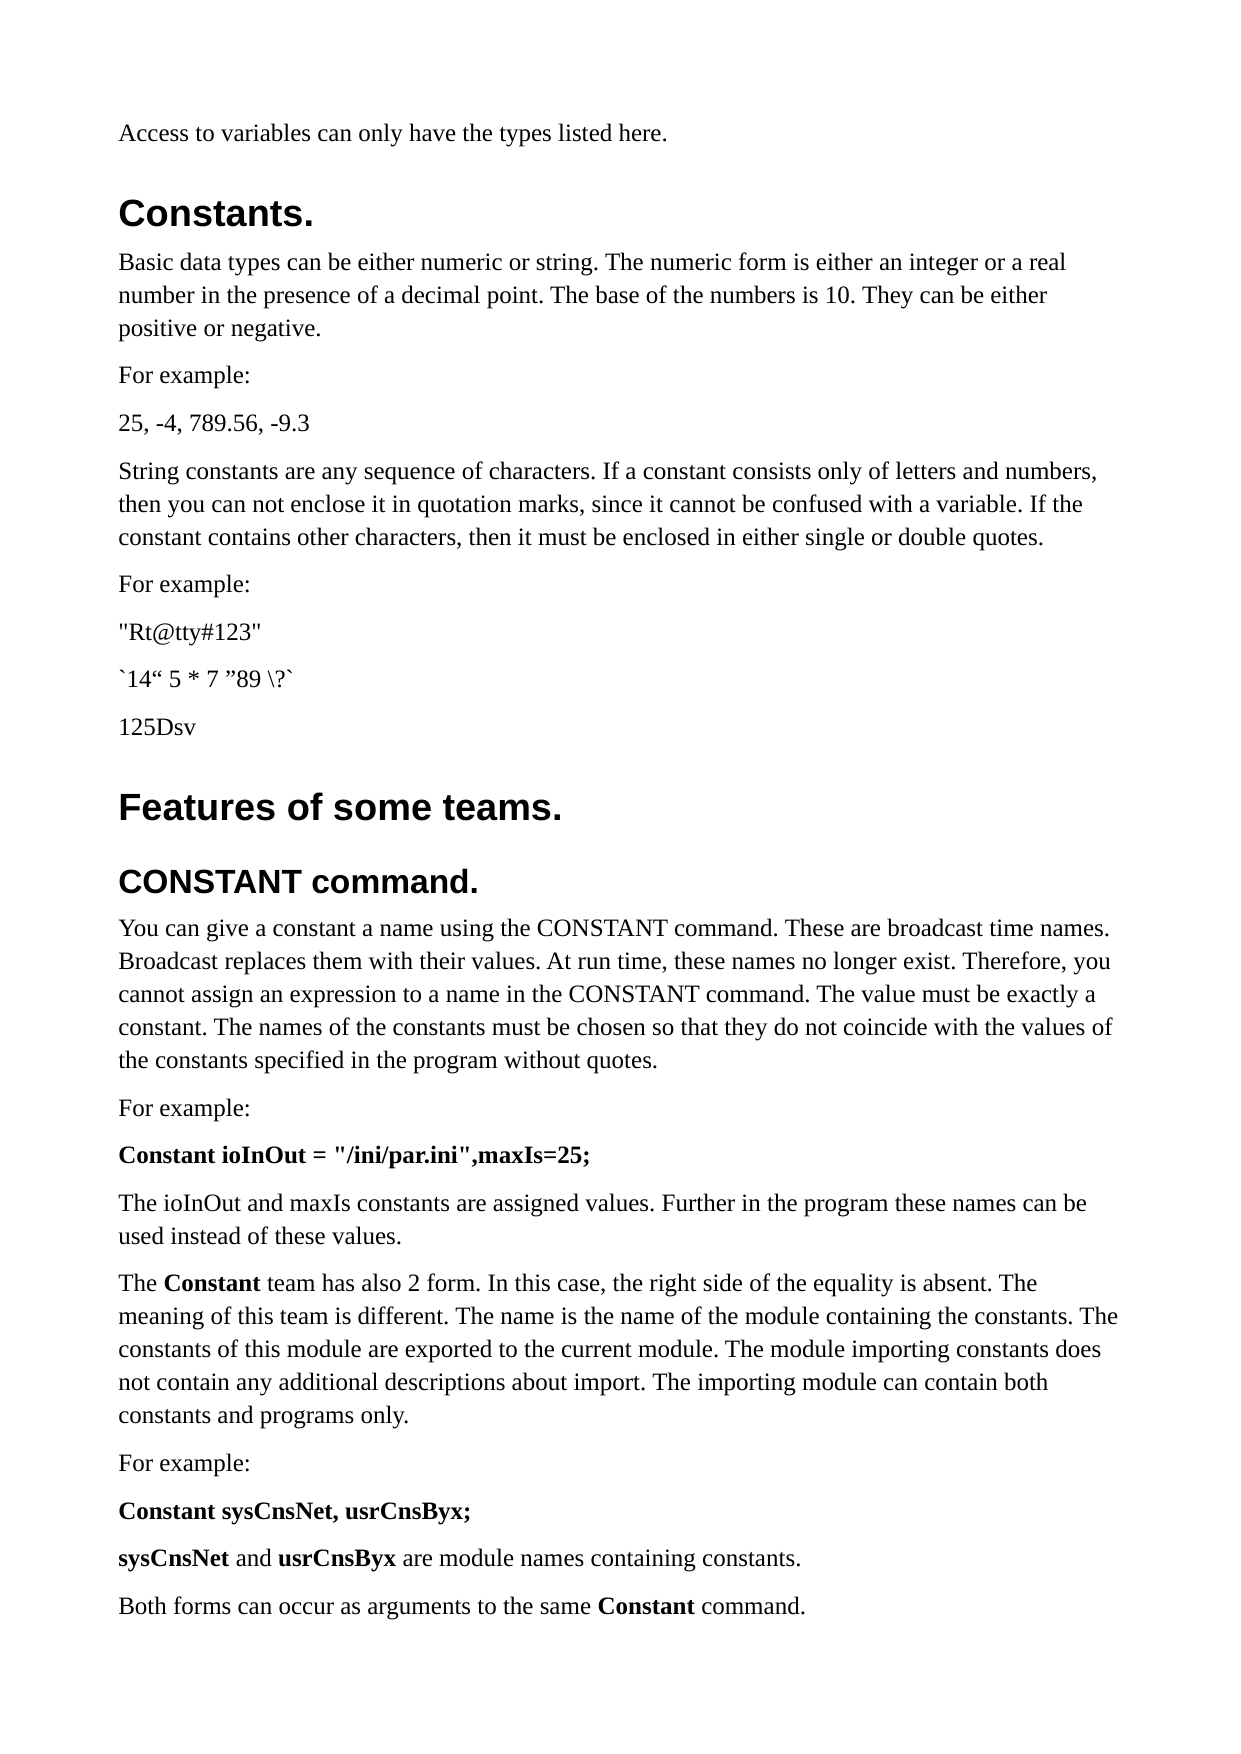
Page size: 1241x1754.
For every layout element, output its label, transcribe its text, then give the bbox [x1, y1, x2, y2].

text You can give a constant a name using the CONSTANT command. These are broadcast time names. Broadcast replaces them with their values. At run time, these names no longer exist. Therefore, you cannot assign an expression to a name in the CONSTANT command. The value must be exactly a constant. The names of the constants must be chosen so that they do not coincide with the values ​​of the constants specified in the program without quotes. [118, 913, 1122, 1074]
text For example: [118, 569, 1122, 598]
subtitle Constants. [118, 191, 1122, 234]
text Both forms can occur as arguments to the same Constant command. [118, 1591, 1122, 1620]
subtitle CONSTANT command. [118, 862, 1122, 900]
text Basic data types can be either numeric or string. The numeric form is either an integer or a real number in the presence of a decimal point. The base of the numbers is 10. They can be either positive or negative. [118, 247, 1122, 342]
text Constant ioInOut = "/ini/par.ini",maxIs=25; [118, 1140, 1122, 1169]
text Constant sysCnsNet, usrCnsByx; [118, 1496, 1122, 1524]
text Access to variables can only have the types listed here. [118, 118, 1122, 147]
text The ioInOut and maxIs constants are assigned values. Further in the program these names can be used instead of these values. [118, 1188, 1122, 1249]
text 25, -4, 789.56, -9.3 [118, 408, 1122, 437]
text "Rt@tty#123" [118, 617, 1122, 646]
text For example: [118, 1448, 1122, 1477]
text sysCnsNet and usrCnsByx are module names containing constants. [118, 1543, 1122, 1572]
subtitle Features of some teams. [118, 785, 1122, 828]
text For example: [118, 361, 1122, 389]
text String constants are any sequence of characters. If a constant consists only of letters and numbers, then you can not enclose it in quotation marks, since it cannot be confused with a variable. If the constant contains other characters, then it must be enclosed in either single or double quotes. [118, 456, 1122, 551]
text `14“ 5 * 7 ”89 \?` [118, 664, 1122, 693]
text The Constant team has also 2 form. In this case, the right side of the equality is absent. The meaning of this team is different. The name is the name of the module containing the constants. The constants of this module are exported to the current module. The module importing constants does not contain any additional descriptions about import. The importing module can contain both constants and programs only. [118, 1268, 1122, 1429]
text For example: [118, 1093, 1122, 1121]
text 125Dsv [118, 712, 1122, 741]
